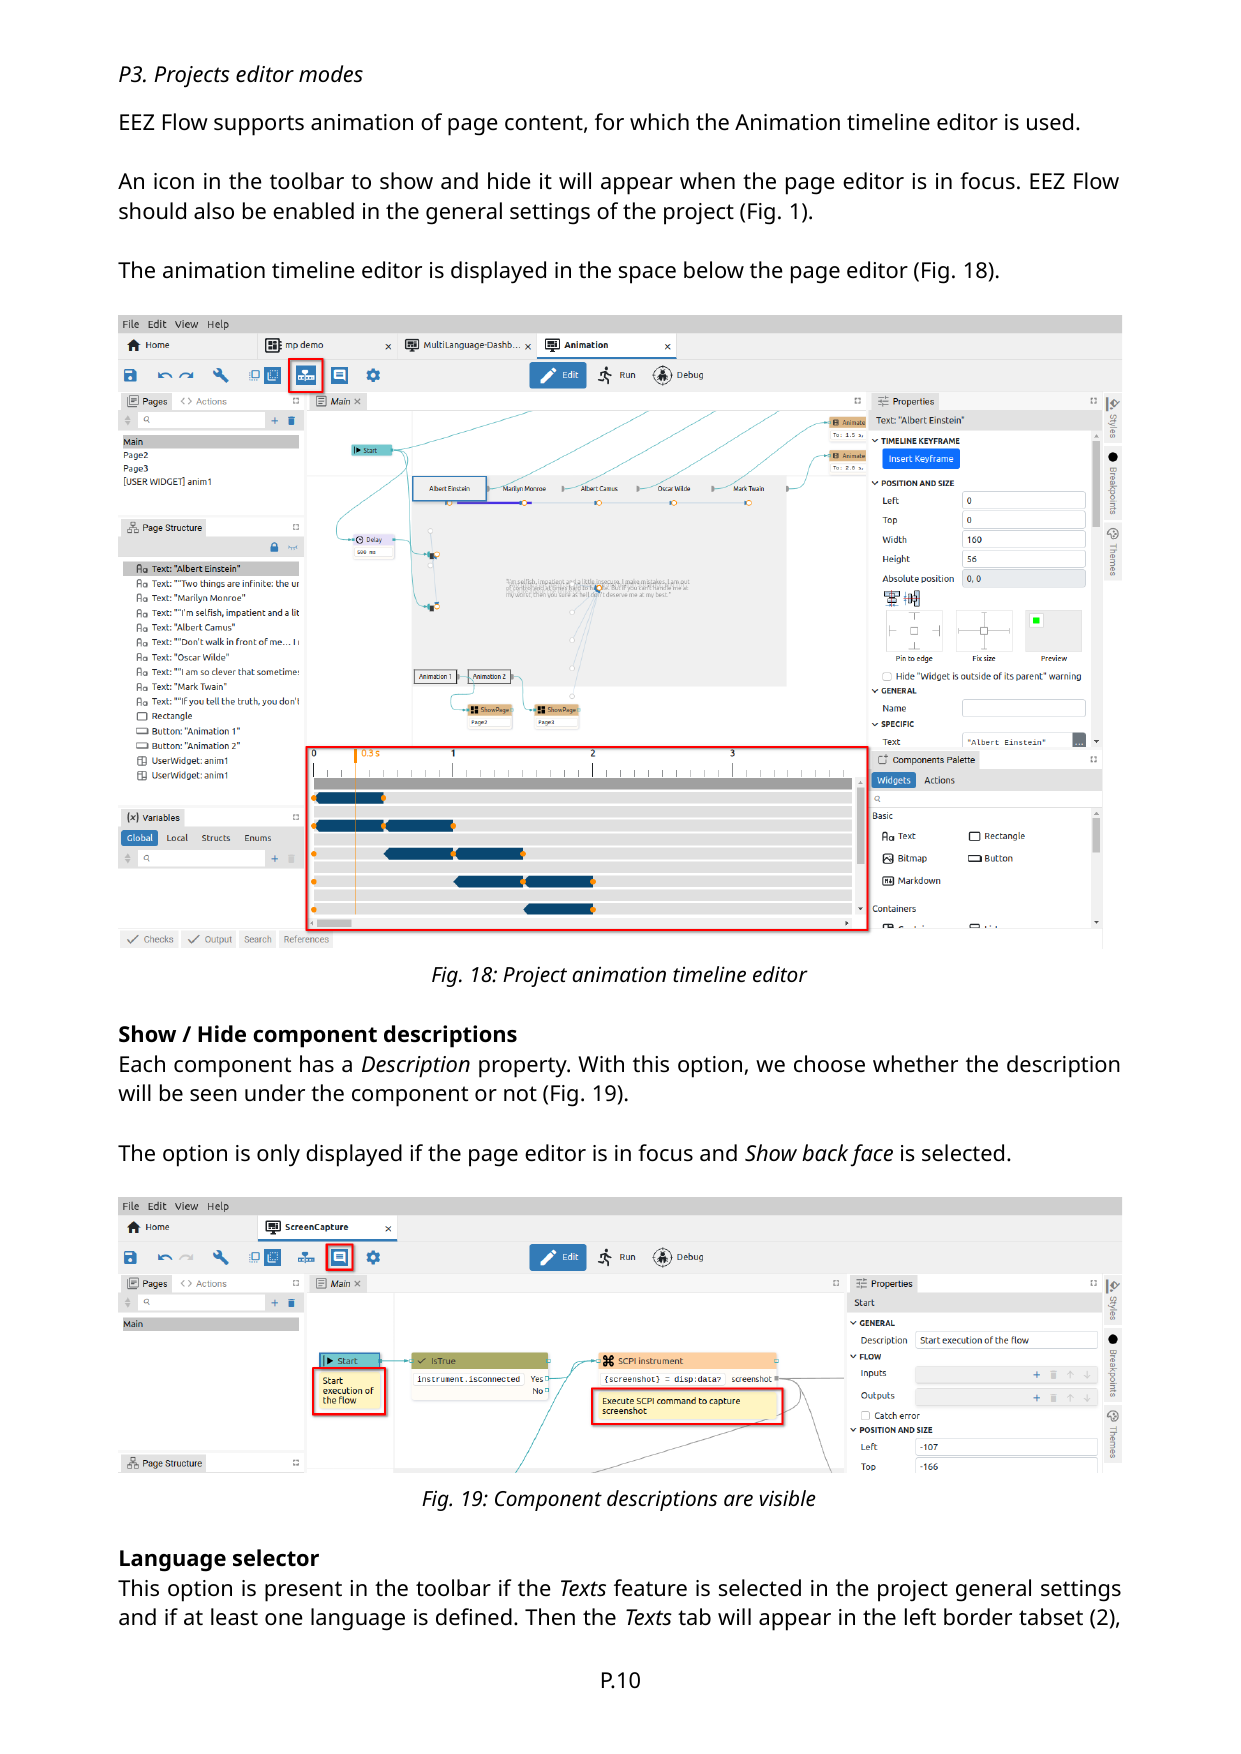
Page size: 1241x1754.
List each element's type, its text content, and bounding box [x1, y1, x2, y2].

text The option is only displayed if the page editor is in focus and Show back face is selected. [118, 1138, 1122, 1168]
text Show / Hide component descriptions [118, 1019, 1122, 1048]
text EEZ Flow supports animation of page content, for which the Animation timeline editor is used. [118, 107, 1122, 136]
text Each component has a Description property. With this option, we choose whether the description will be seen under the component or not (Fig. 19). [118, 1048, 1122, 1108]
text Language selector [118, 1543, 1122, 1573]
text Fig. 18: Project animation timeline editor [118, 949, 1122, 989]
picture [118, 1197, 1123, 1473]
text An icon in the toolbar to show and hide it will appear when the page editor is in focus. EEZ Flow should also be enabled in the general settings of the project (Fig. 1). [118, 166, 1122, 226]
text This option is present in the toolbar if the Texts feature is selected in the project general settings and if at least one language is defined. Then the Texts tab will appear in the left border tabset (2), [118, 1573, 1122, 1632]
text Fig. 19: Component descriptions are visible [118, 1473, 1122, 1513]
picture [118, 315, 1123, 949]
text The animation timeline editor is displayed in the space below the page editor (Fig. 18). [118, 256, 1122, 285]
